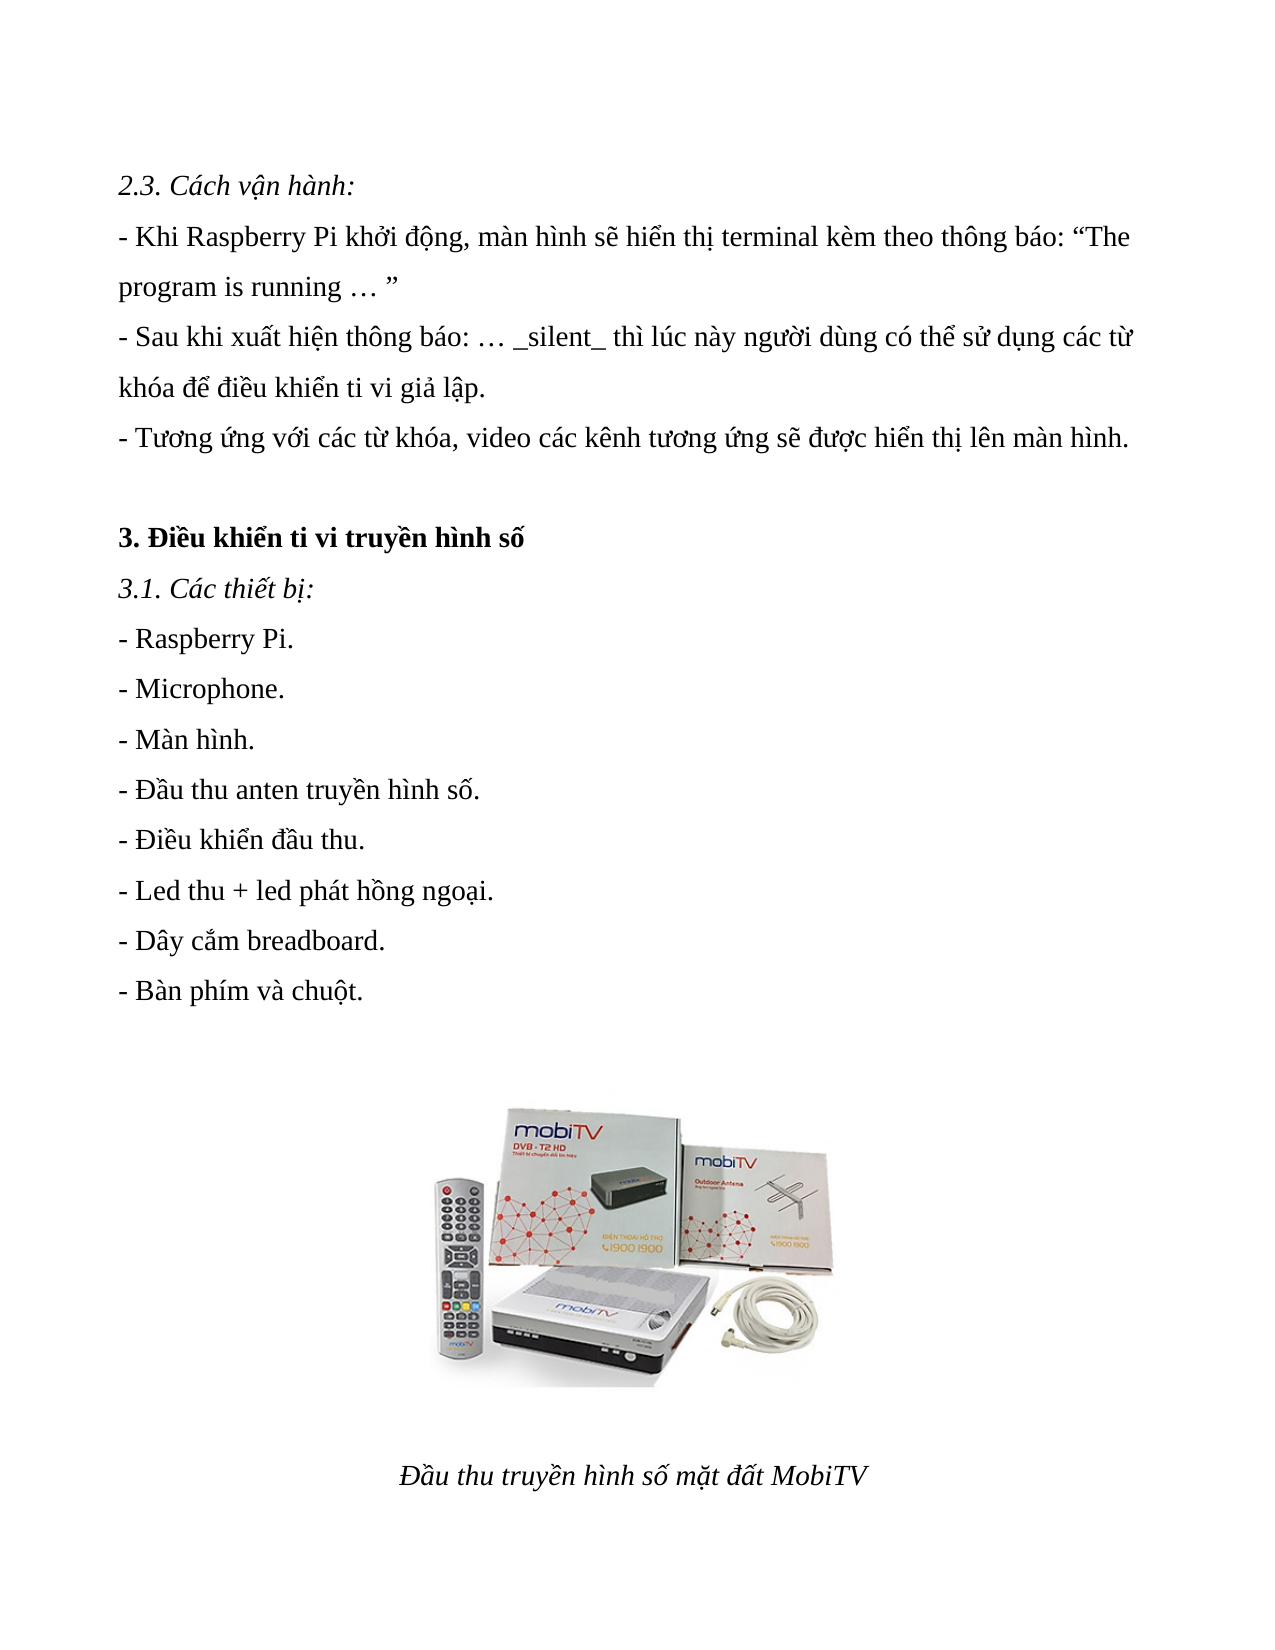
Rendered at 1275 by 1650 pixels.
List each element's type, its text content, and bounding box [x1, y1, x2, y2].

text - Khi Raspberry Pi khởi động, màn hình sẽ hiển thị terminal kèm theo thông báo: “The program is running … ” [118, 219, 1157, 303]
text - Sau khi xuất hiện thông báo: … _silent_ thì lúc này người dùng có thể sử dụng các từ khóa để điều khiển ti vi giả lập. [118, 319, 1157, 403]
text Đầu thu truyền hình số mặt đất MobiTV [118, 1024, 1157, 1492]
text 2.3. Cách vận hành: [118, 168, 1157, 202]
text - Raspberry Pi. [118, 621, 1157, 655]
text - Đầu thu anten truyền hình số. [118, 772, 1157, 806]
text - Điều khiển đầu thu. [118, 822, 1157, 856]
text - Tương ứng với các từ khóa, video các kênh tương ứng sẽ được hiển thị lên màn hình. [118, 420, 1157, 453]
text - Màn hình. [118, 722, 1157, 755]
text 3.1. Các thiết bị: [118, 571, 1157, 604]
text 3. Điều khiển ti vi truyền hình số [118, 521, 1157, 554]
text - Dây cắm breadboard. [118, 923, 1157, 957]
text - Microphone. [118, 672, 1157, 705]
text - Led thu + led phát hồng ngoại. [118, 873, 1157, 906]
picture [428, 1023, 847, 1442]
text - Bàn phím và chuột. [118, 973, 1157, 1007]
